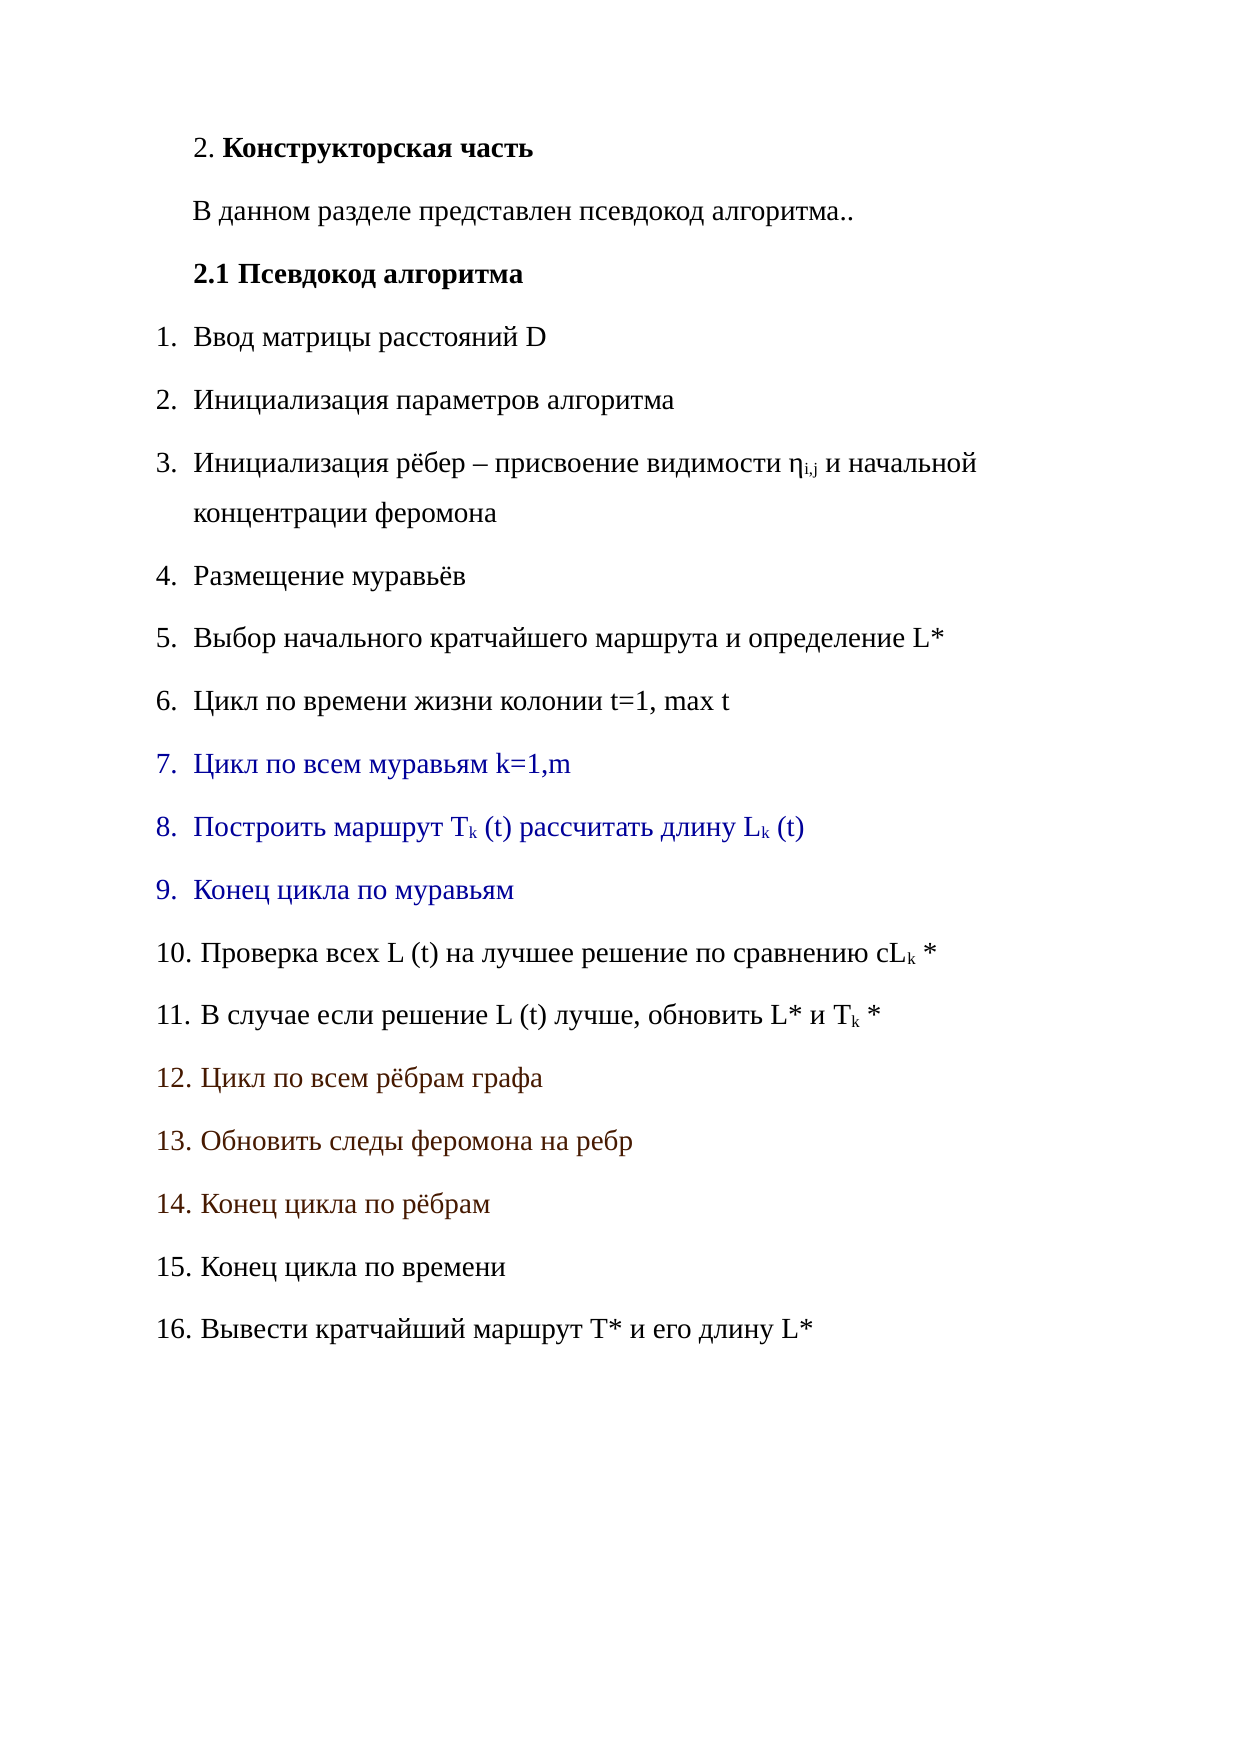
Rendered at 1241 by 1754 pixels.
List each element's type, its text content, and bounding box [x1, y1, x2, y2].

list Размещение муравьёв [156, 558, 1122, 591]
list Цикл по времени жизни колонии t=1, max t [156, 683, 1122, 717]
list Обновить следы феромона на ребр [156, 1123, 1122, 1157]
list Построить маршрут Tk (t) рассчитать длину Lk (t) [156, 809, 1122, 843]
list В случае если решение L (t) лучше, обновить L* и Tk * [156, 997, 1122, 1031]
list Цикл по всем рёбрам графа [156, 1060, 1122, 1094]
list Инициализация рёбер – присвоение видимости ηi,j и начальной концентрации феромона [156, 445, 1122, 528]
list Инициализация параметров алгоритма [156, 382, 1122, 415]
list Псевдокод алгоритма [193, 256, 1122, 290]
text В данном разделе представлен псевдокод алгоритма.. [118, 193, 1122, 227]
list Выбор начального кратчайшего маршрута и определение L* [156, 621, 1122, 654]
list Конец цикла по рёбрам [156, 1186, 1122, 1219]
list Вывести кратчайший маршрут T* и его длину L* [156, 1312, 1122, 1345]
list Ввод матрицы расстояний D [156, 319, 1122, 353]
list Цикл по всем муравьям k=1,m [156, 746, 1122, 780]
list Проверка всех L (t) на лучшее решение по сравнению сLk * [156, 935, 1122, 968]
list Конец цикла по времени [156, 1249, 1122, 1282]
list Конец цикла по муравьям [156, 872, 1122, 905]
list 2. Конструкторская часть [156, 131, 1122, 164]
